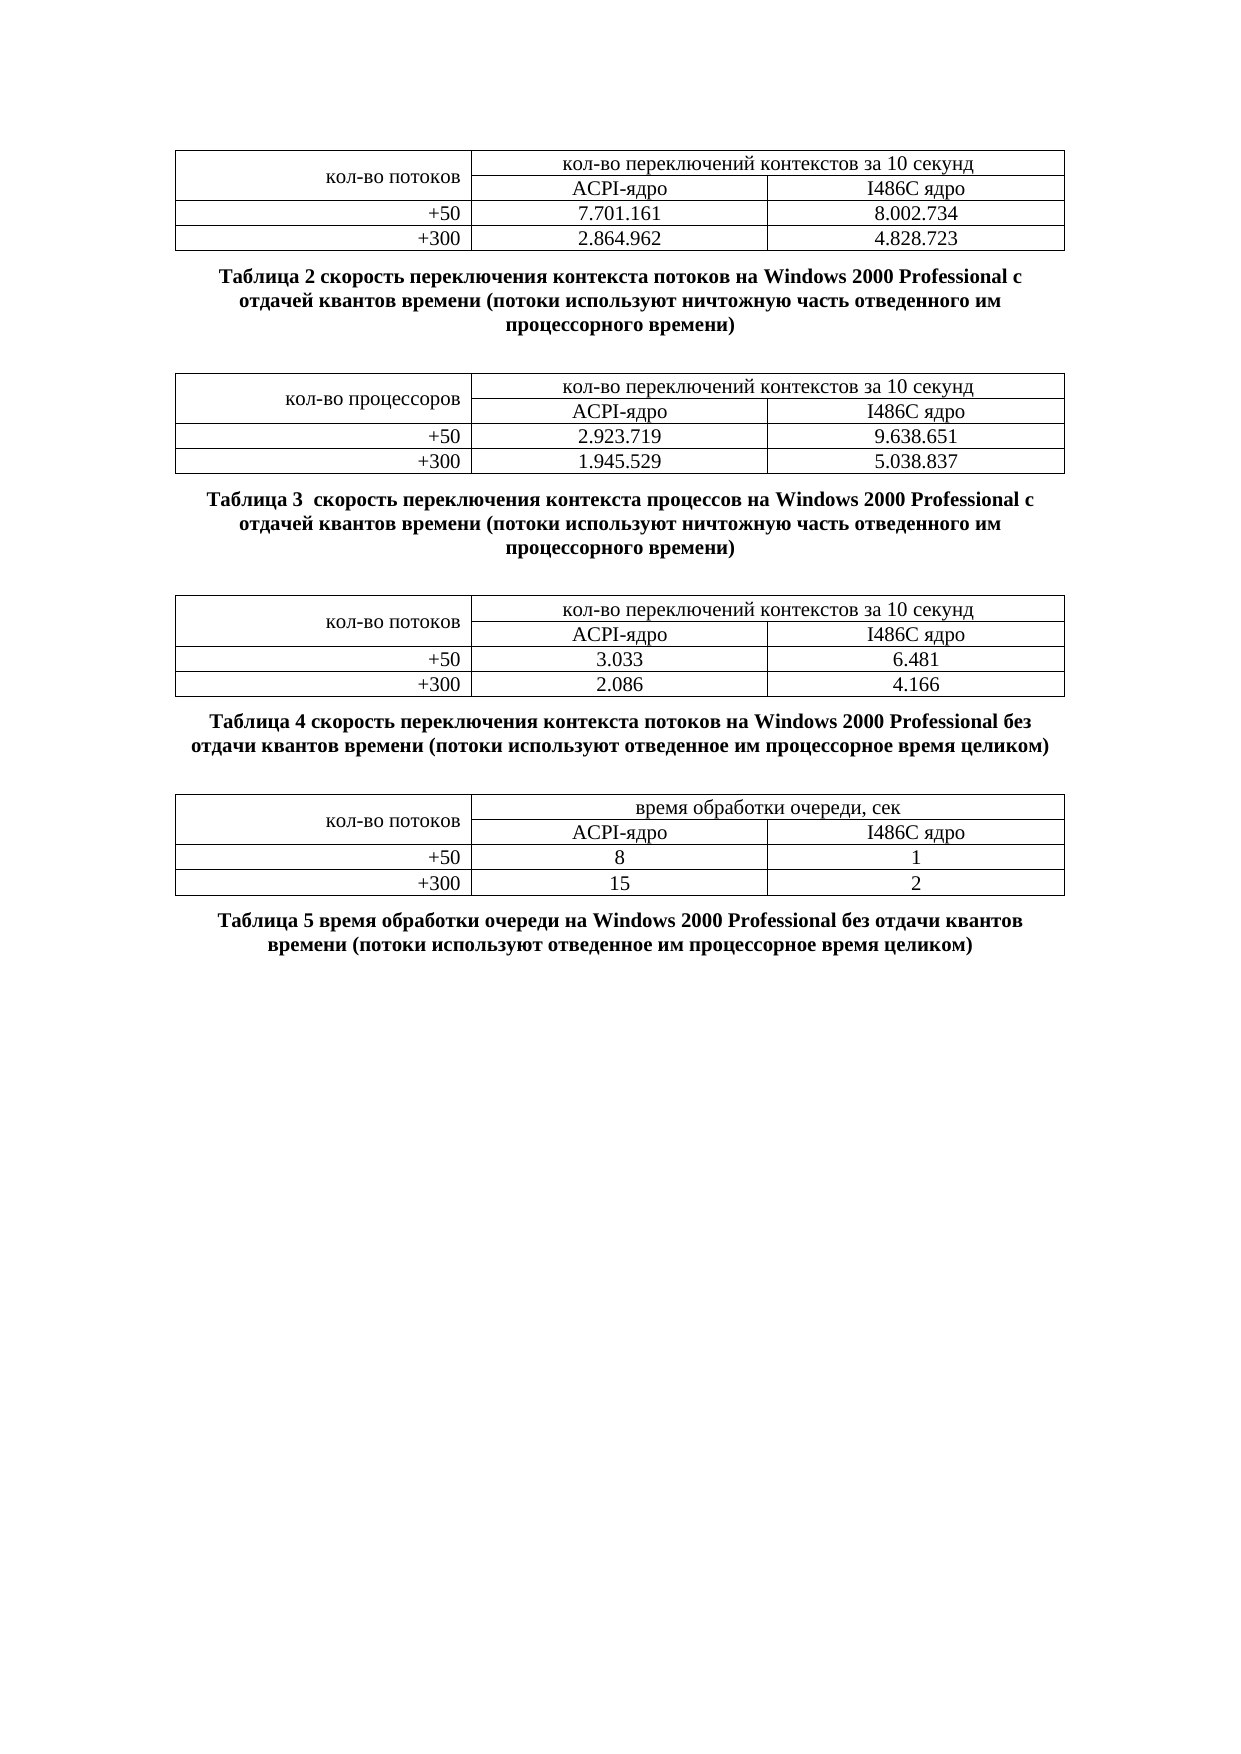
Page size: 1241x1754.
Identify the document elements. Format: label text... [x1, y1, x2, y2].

table_cell 7.701.161 [472, 201, 767, 225]
table_cell 1.945.529 [472, 449, 767, 473]
table_header кол-во переключений контекстов за 10 секунд [472, 374, 1064, 398]
table_cell ACPI-ядро [472, 622, 767, 646]
table_cell 5.038.837 [768, 449, 1064, 473]
table_cell 8.002.734 [768, 201, 1064, 225]
table_cell +300 [176, 226, 471, 250]
table_cell I486C ядро [768, 176, 1064, 200]
table_cell +50 [176, 845, 471, 869]
table_cell 8 [472, 845, 767, 869]
table_cell 2 [768, 870, 1064, 894]
table_cell ACPI-ядро [472, 176, 767, 200]
table_cell +50 [176, 201, 471, 225]
table_header кол-во переключений контекстов за 10 секунд [472, 151, 1064, 175]
table_cell +300 [176, 672, 471, 696]
text Таблица 2 скорость переключения контекста потоков на Windows 2000 Professional с отдачей квантов времени (потоки используют ничтожную часть отведенного им процессорного времени) [187, 264, 1053, 336]
table_cell 15 [472, 870, 767, 894]
table_cell +300 [176, 870, 471, 894]
table_cell 2.923.719 [472, 424, 767, 448]
table_header кол-во потоков [176, 151, 471, 200]
table_cell 2.864.962 [472, 226, 767, 250]
table_cell I486C ядро [768, 622, 1064, 646]
table_cell I486C ядро [768, 820, 1064, 844]
table_cell +50 [176, 424, 471, 448]
table_cell 3.033 [472, 647, 767, 671]
text Таблица 4 скорость переключения контекста потоков на Windows 2000 Professional без отдачи квантов времени (потоки используют отведенное им процессорное время целиком) [187, 709, 1053, 757]
table_cell +50 [176, 647, 471, 671]
table_cell +300 [176, 449, 471, 473]
text Таблица 5 время обработки очереди на Windows 2000 Professional без отдачи квантов времени (потоки используют отведенное им процессорное время целиком) [187, 908, 1053, 956]
table_cell 1 [768, 845, 1064, 869]
table_header кол-во потоков [176, 596, 471, 646]
table_cell 6.481 [768, 647, 1064, 671]
table_cell ACPI-ядро [472, 399, 767, 423]
table_cell 4.828.723 [768, 226, 1064, 250]
table_cell 9.638.651 [768, 424, 1064, 448]
table_cell I486C ядро [768, 399, 1064, 423]
table_header кол-во процессоров [176, 374, 471, 423]
text Таблица 3 скорость переключения контекста процессов на Windows 2000 Professional с отдачей квантов времени (потоки используют ничтожную часть отведенного им процессорного времени) [187, 487, 1053, 559]
table_cell ACPI-ядро [472, 820, 767, 844]
table_header кол-во потоков [176, 795, 471, 844]
table_header время обработки очереди, сек [472, 795, 1064, 819]
table_cell 2.086 [472, 672, 767, 696]
table_header кол-во переключений контекстов за 10 секунд [472, 596, 1064, 621]
table_cell 4.166 [768, 672, 1064, 696]
